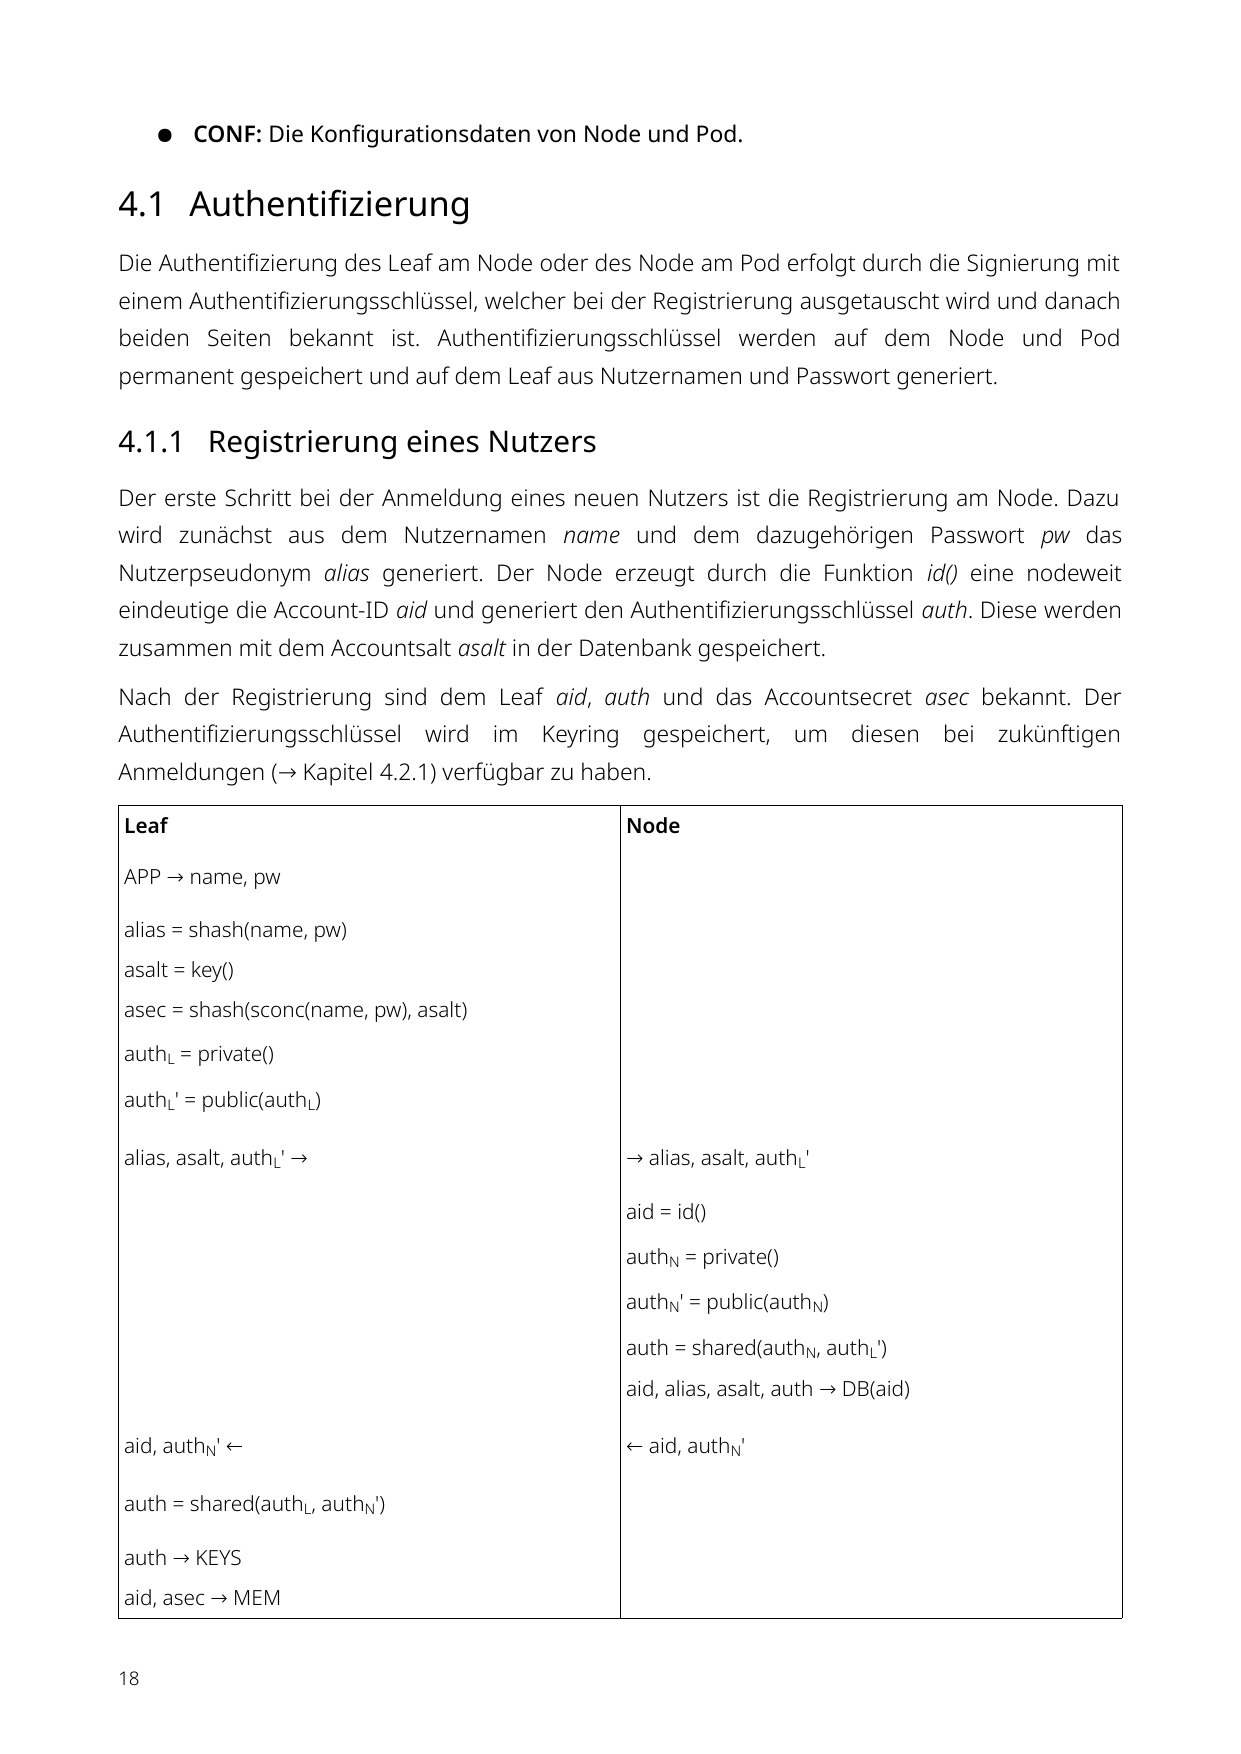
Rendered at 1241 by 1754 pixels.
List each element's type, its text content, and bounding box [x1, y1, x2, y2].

table_cell authN = private() [621, 1232, 1122, 1277]
table_cell auth = shared(authN, authL') [621, 1323, 1122, 1368]
table_cell [119, 1368, 620, 1408]
table_cell auth = shared(authL, authN') [119, 1479, 620, 1525]
table_cell [119, 1232, 620, 1277]
table_cell [621, 1538, 1122, 1578]
table_cell [119, 1466, 620, 1479]
text Nach der Registrierung sind dem Leaf aid, auth und das Accountsecret asec bekannt. Der Authentifizierungsschlüssel wird im Keyring gespeichert, um diesen bei zukünftigen Anmeldungen (→ Kapitel 4.2.1) verfügbar zu haben. [118, 681, 1122, 787]
table_cell [621, 1525, 1122, 1538]
table_cell [119, 1277, 620, 1323]
table_cell [119, 1323, 620, 1368]
table_cell [119, 1525, 620, 1538]
table_cell authL' = public(authL) [119, 1075, 620, 1120]
table_cell [119, 897, 620, 909]
table_cell ← aid, authN' [621, 1421, 1122, 1466]
table_cell [621, 1479, 1122, 1525]
table_cell [621, 1466, 1122, 1479]
table_cell [119, 1192, 620, 1232]
table_cell [621, 1075, 1122, 1120]
table_cell [621, 897, 1122, 909]
table_cell asec = shash(sconc(name, pw), asalt) [119, 989, 620, 1029]
table_cell [621, 1408, 1122, 1421]
table_cell aid, authN' ← [119, 1421, 620, 1466]
table_header Node [621, 806, 1122, 857]
table_cell alias, asalt, authL' → [119, 1133, 620, 1179]
table_cell authL = private() [119, 1029, 620, 1075]
table_cell [621, 1029, 1122, 1075]
table_cell [119, 1408, 620, 1421]
table_header Leaf [119, 806, 620, 857]
table_cell auth → KEYS [119, 1538, 620, 1578]
table_cell aid, asec → MEM [119, 1578, 620, 1618]
text Der erste Schritt bei der Anmeldung eines neuen Nutzers ist die Registrierung am Node. Dazu wird zunächst aus dem Nutzernamen name und dem dazugehörigen Passwort pw das Nutzerpseudonym alias generiert. Der Node erzeugt durch die Funktion id() eine nodeweit eindeutige die Account-ID aid und generiert den Authentifizierungsschlüssel auth. Diese werden zusammen mit dem Accountsalt asalt in der Datenbank gespeichert. [118, 481, 1122, 663]
table_cell → alias, asalt, authL' [621, 1133, 1122, 1179]
subtitle Authentifizierung [118, 179, 1122, 226]
table_cell authN' = public(authN) [621, 1277, 1122, 1323]
table_cell APP → name, pw [119, 857, 620, 897]
table_cell asalt = key() [119, 950, 620, 989]
table_cell [621, 989, 1122, 1029]
table_cell aid, alias, asalt, auth → DB(aid) [621, 1368, 1122, 1408]
table_cell [621, 1578, 1122, 1618]
list CONF: Die Konfigurationsdaten von Node und Pod. [156, 118, 1122, 149]
table_cell [621, 1179, 1122, 1192]
subtitle Registrierung eines Nutzers [118, 421, 1122, 462]
table_cell [119, 1120, 620, 1133]
table_cell [621, 1120, 1122, 1133]
table_cell [621, 857, 1122, 897]
table_cell aid = id() [621, 1192, 1122, 1232]
table_cell alias = shash(name, pw) [119, 910, 620, 949]
table_cell [119, 1179, 620, 1192]
text Die Authentifizierung des Leaf am Node oder des Node am Pod erfolgt durch die Signierung mit einem Authentifizierungsschlüssel, welcher bei der Registrierung ausgetauscht wird und danach beiden Seiten bekannt ist. Authentifizierungsschlüssel werden auf dem Node und Pod permanent gespeichert und auf dem Leaf aus Nutzernamen und Passwort generiert. [118, 247, 1122, 391]
table_cell [621, 950, 1122, 989]
table_cell [621, 910, 1122, 949]
